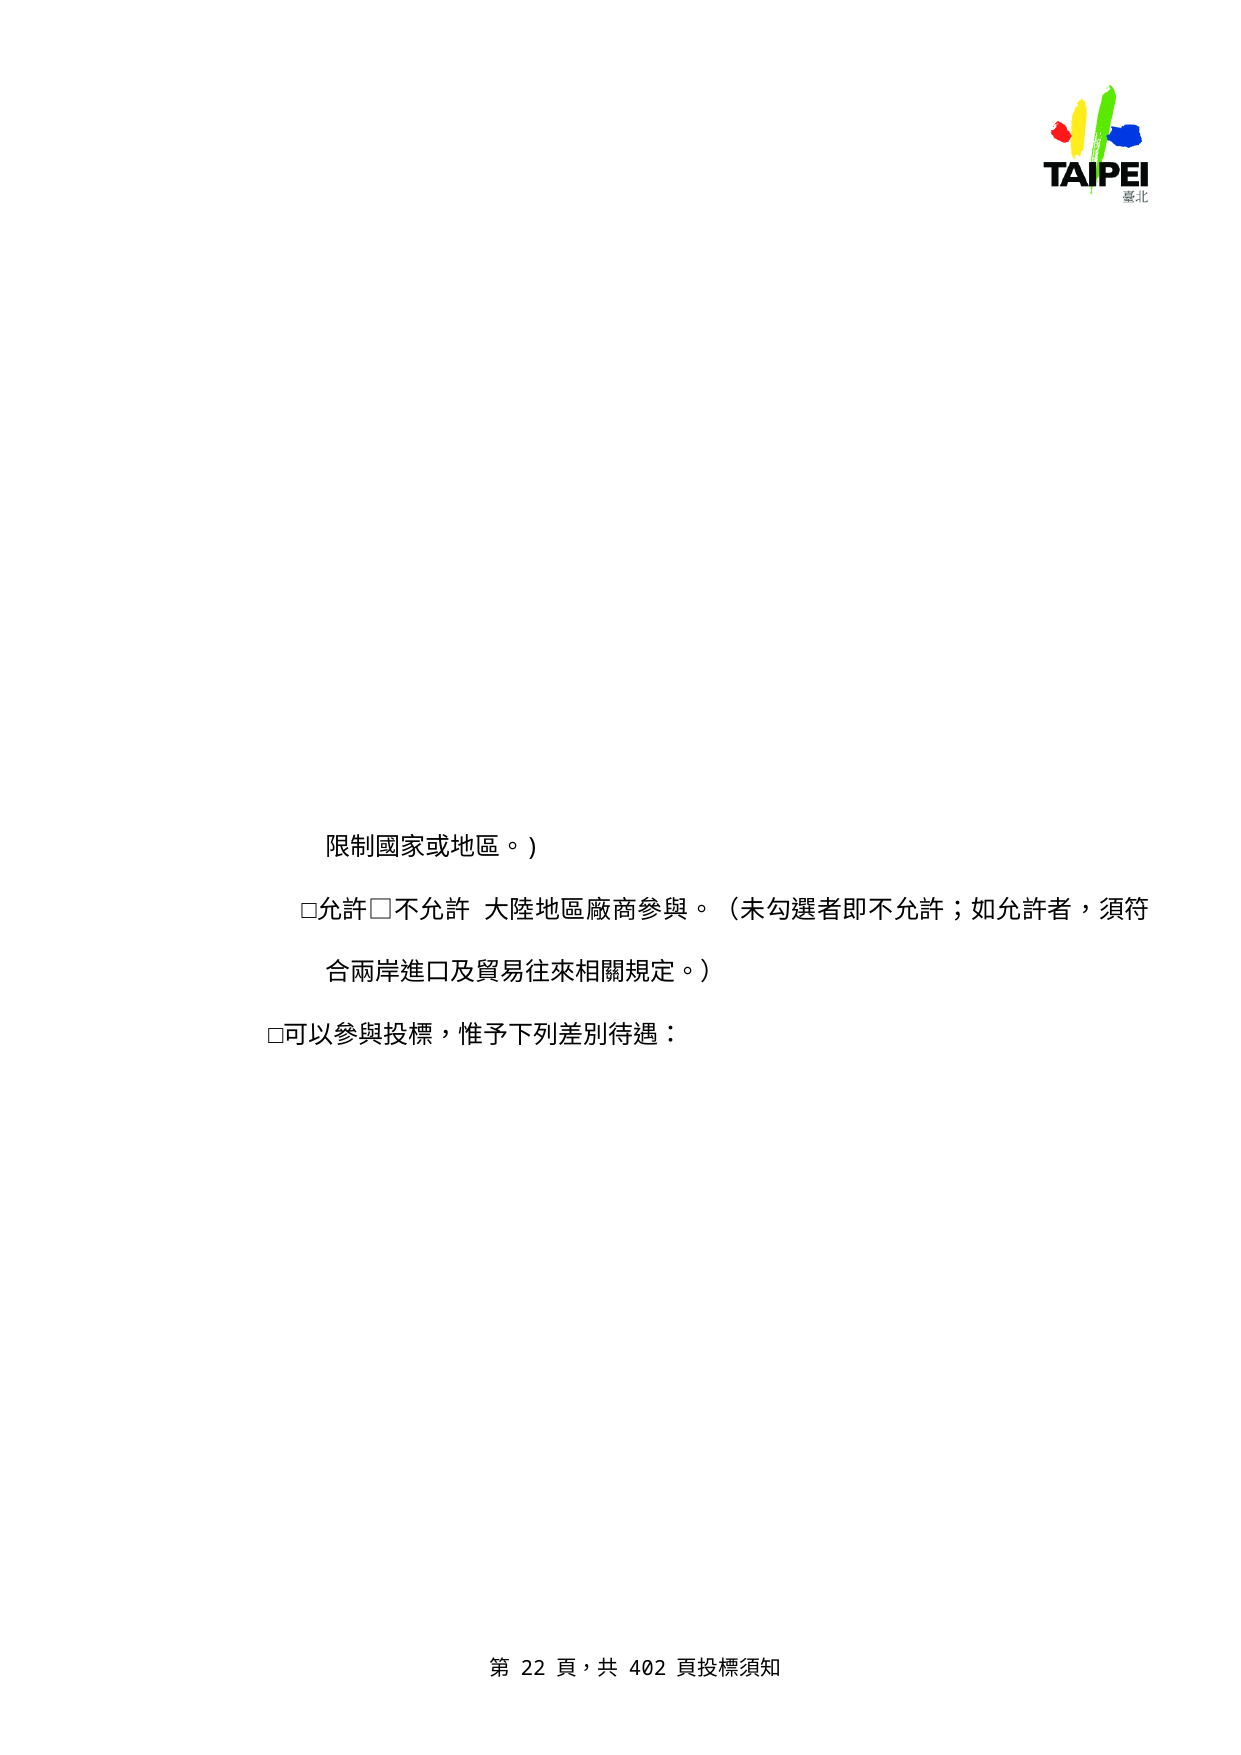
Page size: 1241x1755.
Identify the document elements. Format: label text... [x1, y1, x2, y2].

text □可以參與投標，惟予下列差別待遇： [268, 991, 1152, 1053]
text □允許□不允許 大陸地區廠商參與。（未勾選者即不允許；如允許者，須符合兩岸進口及貿易往來相關規定。） [301, 866, 1152, 991]
text 限制國家或地區。) [301, 803, 1152, 866]
